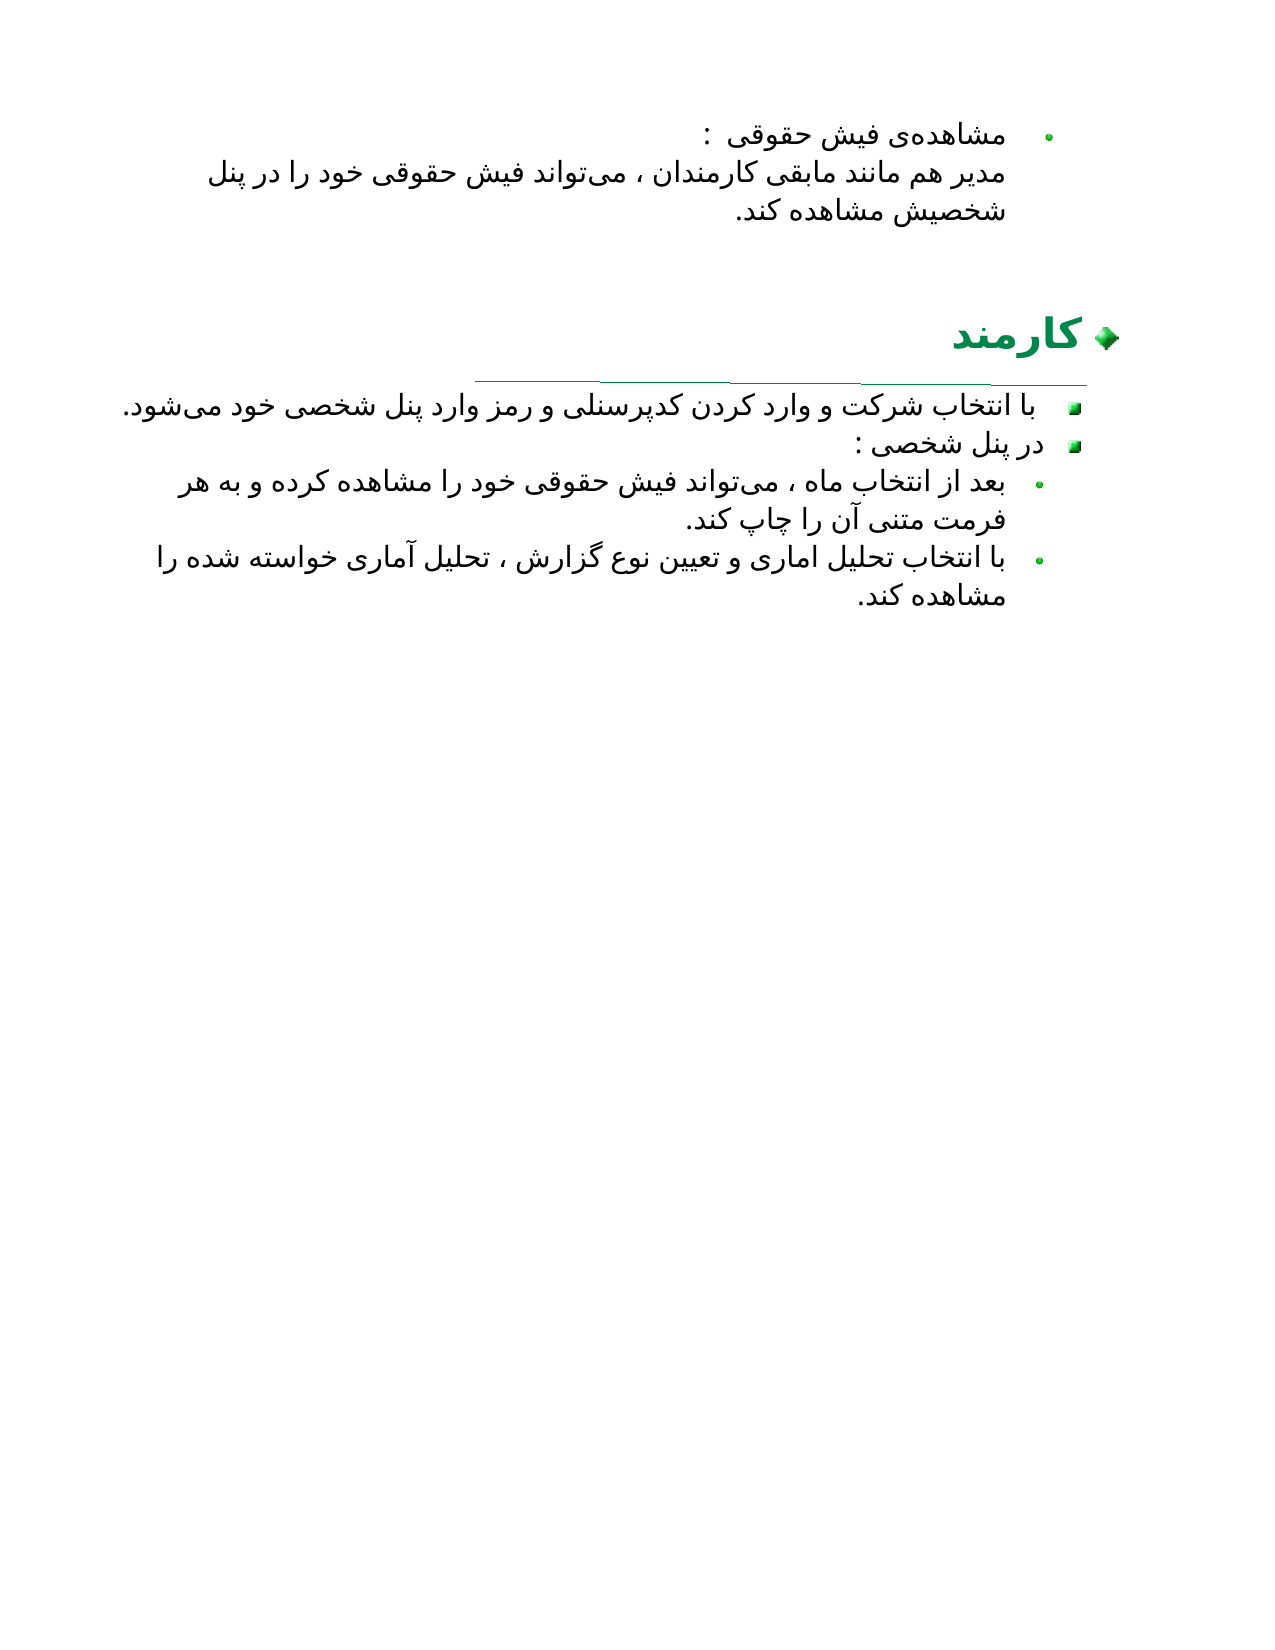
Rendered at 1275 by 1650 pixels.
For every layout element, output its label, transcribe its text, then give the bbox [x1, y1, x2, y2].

picture [1068, 440, 1081, 453]
list در پنل شخصی : [118, 428, 1082, 466]
list با انتخاب تحلیل اماری و تعیین نوع گزارش ، تحلیل آماری خواسته شده‌ را مشاهده کند. [118, 542, 1044, 618]
list کارمند [118, 312, 1119, 389]
picture [1068, 402, 1081, 415]
list با انتخاب شرکت و وارد کردن کدپرسنلی و رمز وارد پنل شخصی خود می‌شود. [118, 389, 1082, 428]
picture [1095, 327, 1119, 350]
list بعد از انتخاب ماه ، می‌تواند فیش حقوقی خود را مشاهده کرده و به هر فرمت متنی آن را چاپ کند. [118, 466, 1044, 542]
list مشاهده‌ی فیش حقوقی : مدیر هم مانند مابقی کارمندان ، می‌تواند فیش حقوقی خود را در پنل شخصیش مشاهده کند. [118, 118, 1044, 232]
